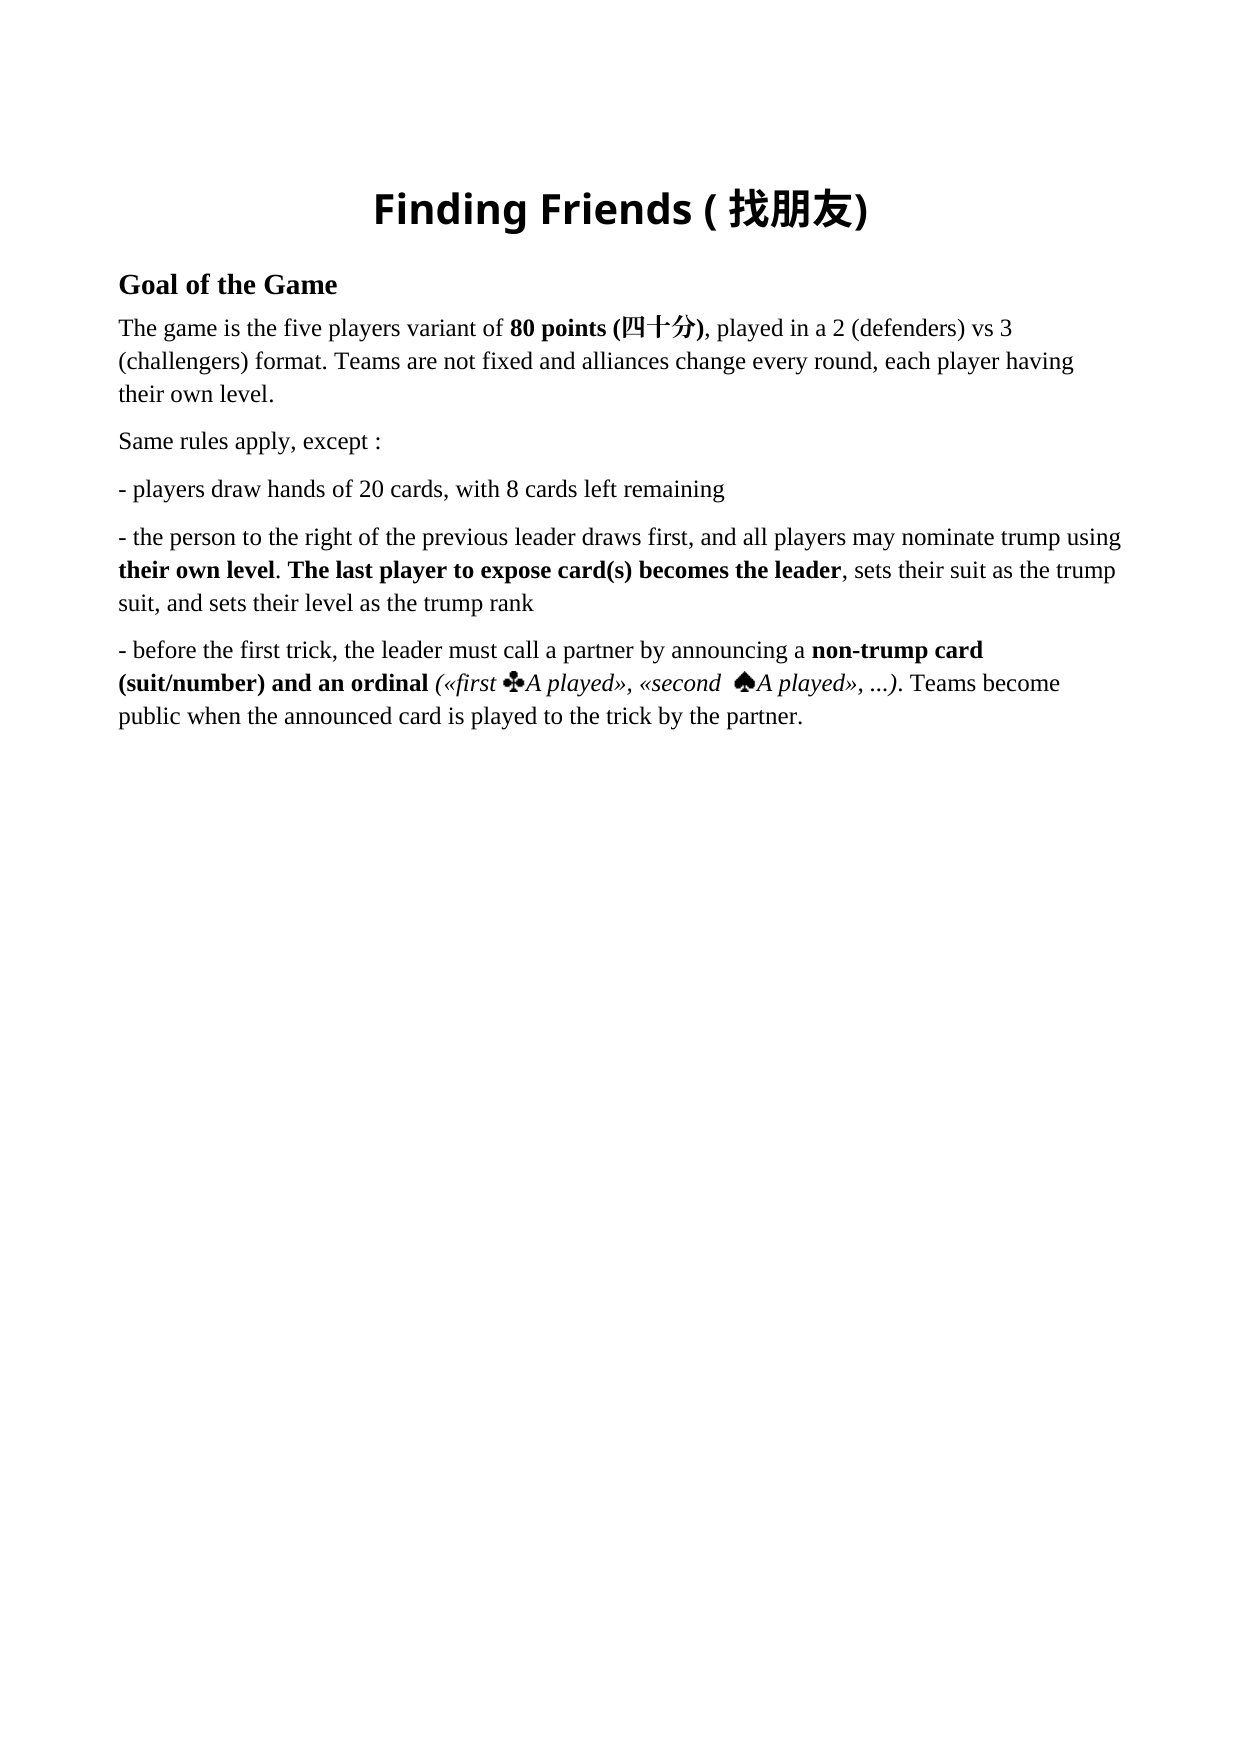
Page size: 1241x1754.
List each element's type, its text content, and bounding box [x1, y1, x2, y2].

text - before the first trick, the leader must call a partner by announcing a non-trump card (suit/number) and an ordinal («first A played», «second A played», ...). Teams become public when the announced card is played to the trick by the partner. [118, 635, 1122, 730]
picture [502, 671, 526, 692]
text - the person to the right of the previous leader draws first, and all players may nominate trump using their own level. The last player to expose card(s) becomes the leader, sets their suit as the trump suit, and sets their level as the trump rank [118, 522, 1122, 616]
subtitle Goal of the Game [118, 267, 1122, 300]
text - players draw hands of 20 cards, with 8 cards left remaining [118, 474, 1122, 503]
picture [733, 671, 757, 692]
text Finding Friends ( 找朋友) [118, 176, 1122, 237]
text Same rules apply, except : [118, 426, 1122, 455]
text The game is the five players variant of 80 points (四十分), played in a 2 (defenders) vs 3 (challengers) format. Teams are not fixed and alliances change every round, each player having their own level. [118, 313, 1122, 408]
